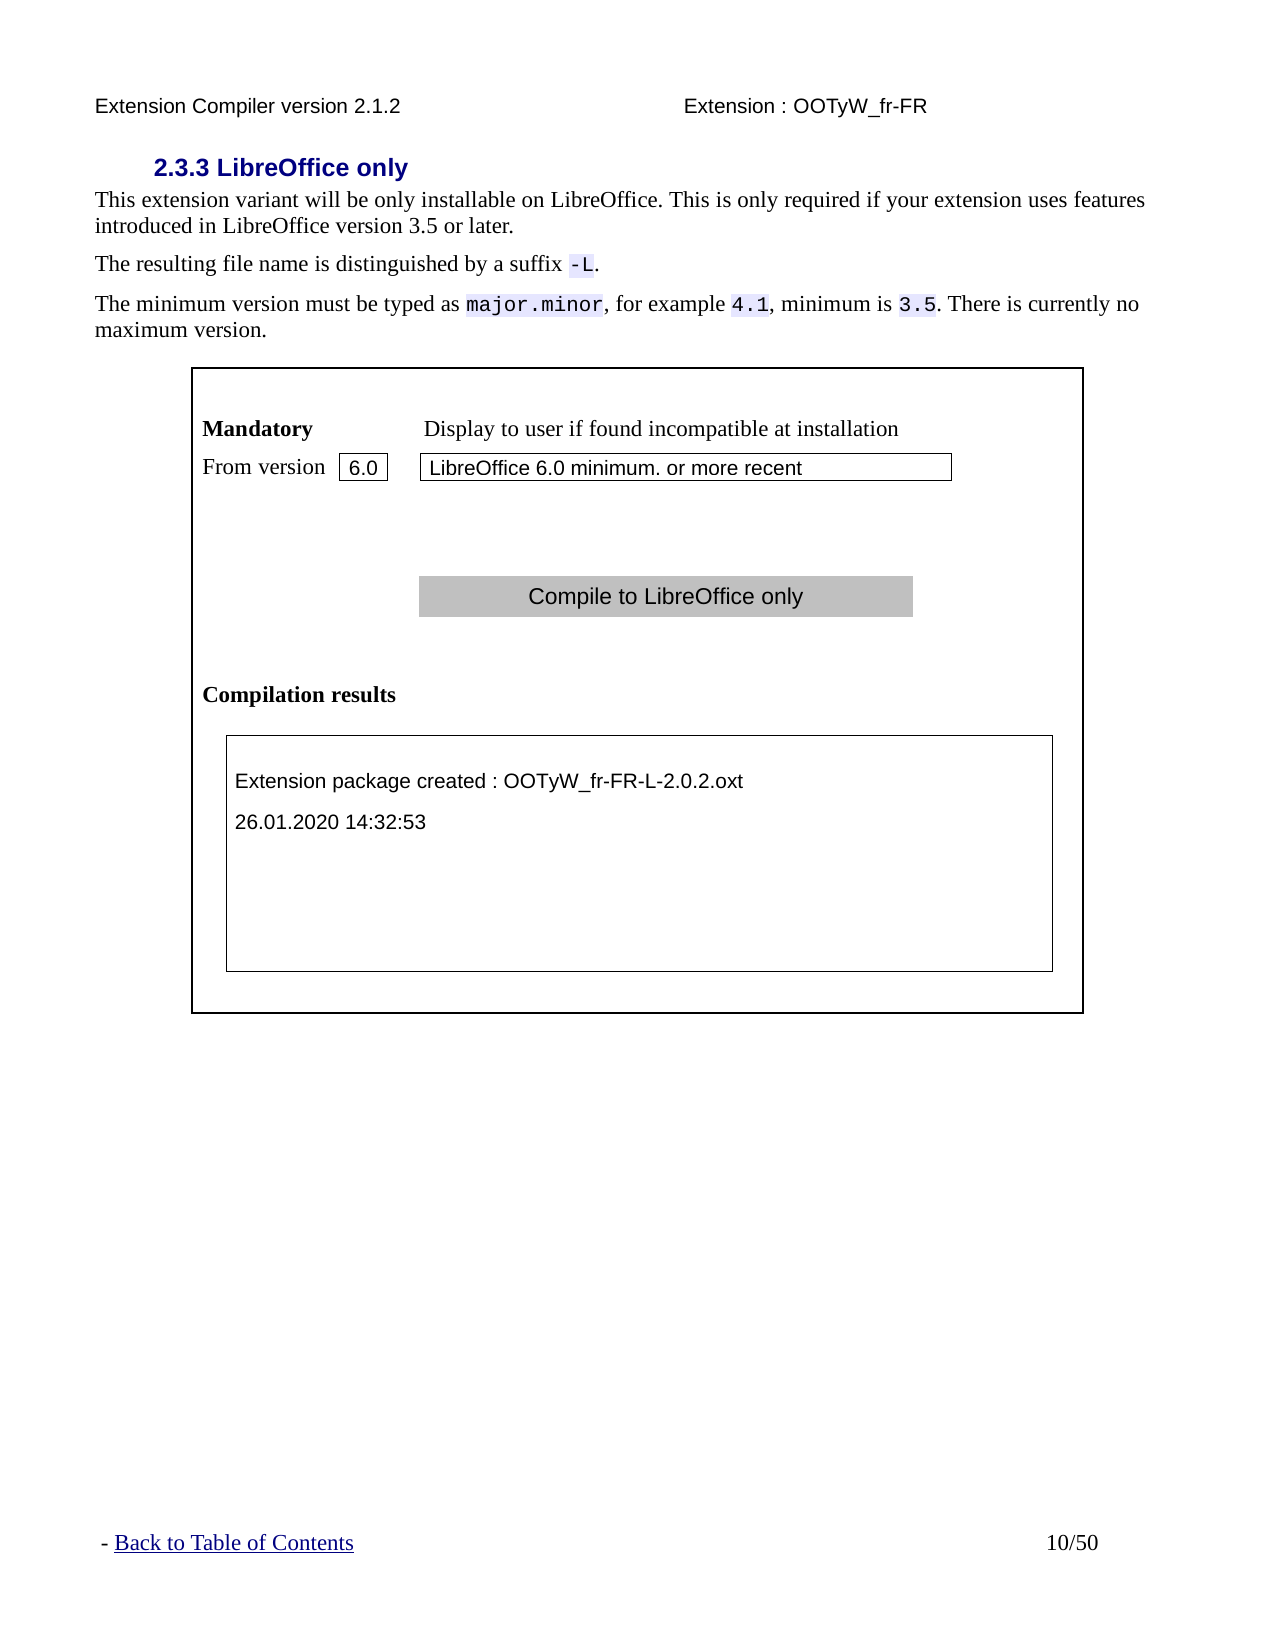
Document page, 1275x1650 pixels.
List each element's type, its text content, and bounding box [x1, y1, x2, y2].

subtitle LibreOffice only [153, 153, 1181, 181]
text [388, 454, 420, 480]
text The minimum version must be typed as major.minor, for example 4.1, minimum is 3.5. There is currently no maximum version. [94, 290, 1181, 343]
text From version [202, 454, 339, 480]
text This extension variant will be only installable on LibreOffice. This is only required if your extension uses features introduced in LibreOffice version 3.5 or later. [94, 187, 1181, 238]
text Compilation results [202, 682, 1073, 708]
text Mandatory Display to user if found incompatible at installation [202, 416, 1073, 442]
text [952, 454, 1073, 480]
text The resulting file name is distinguished by a suffix -L. [94, 251, 1181, 278]
